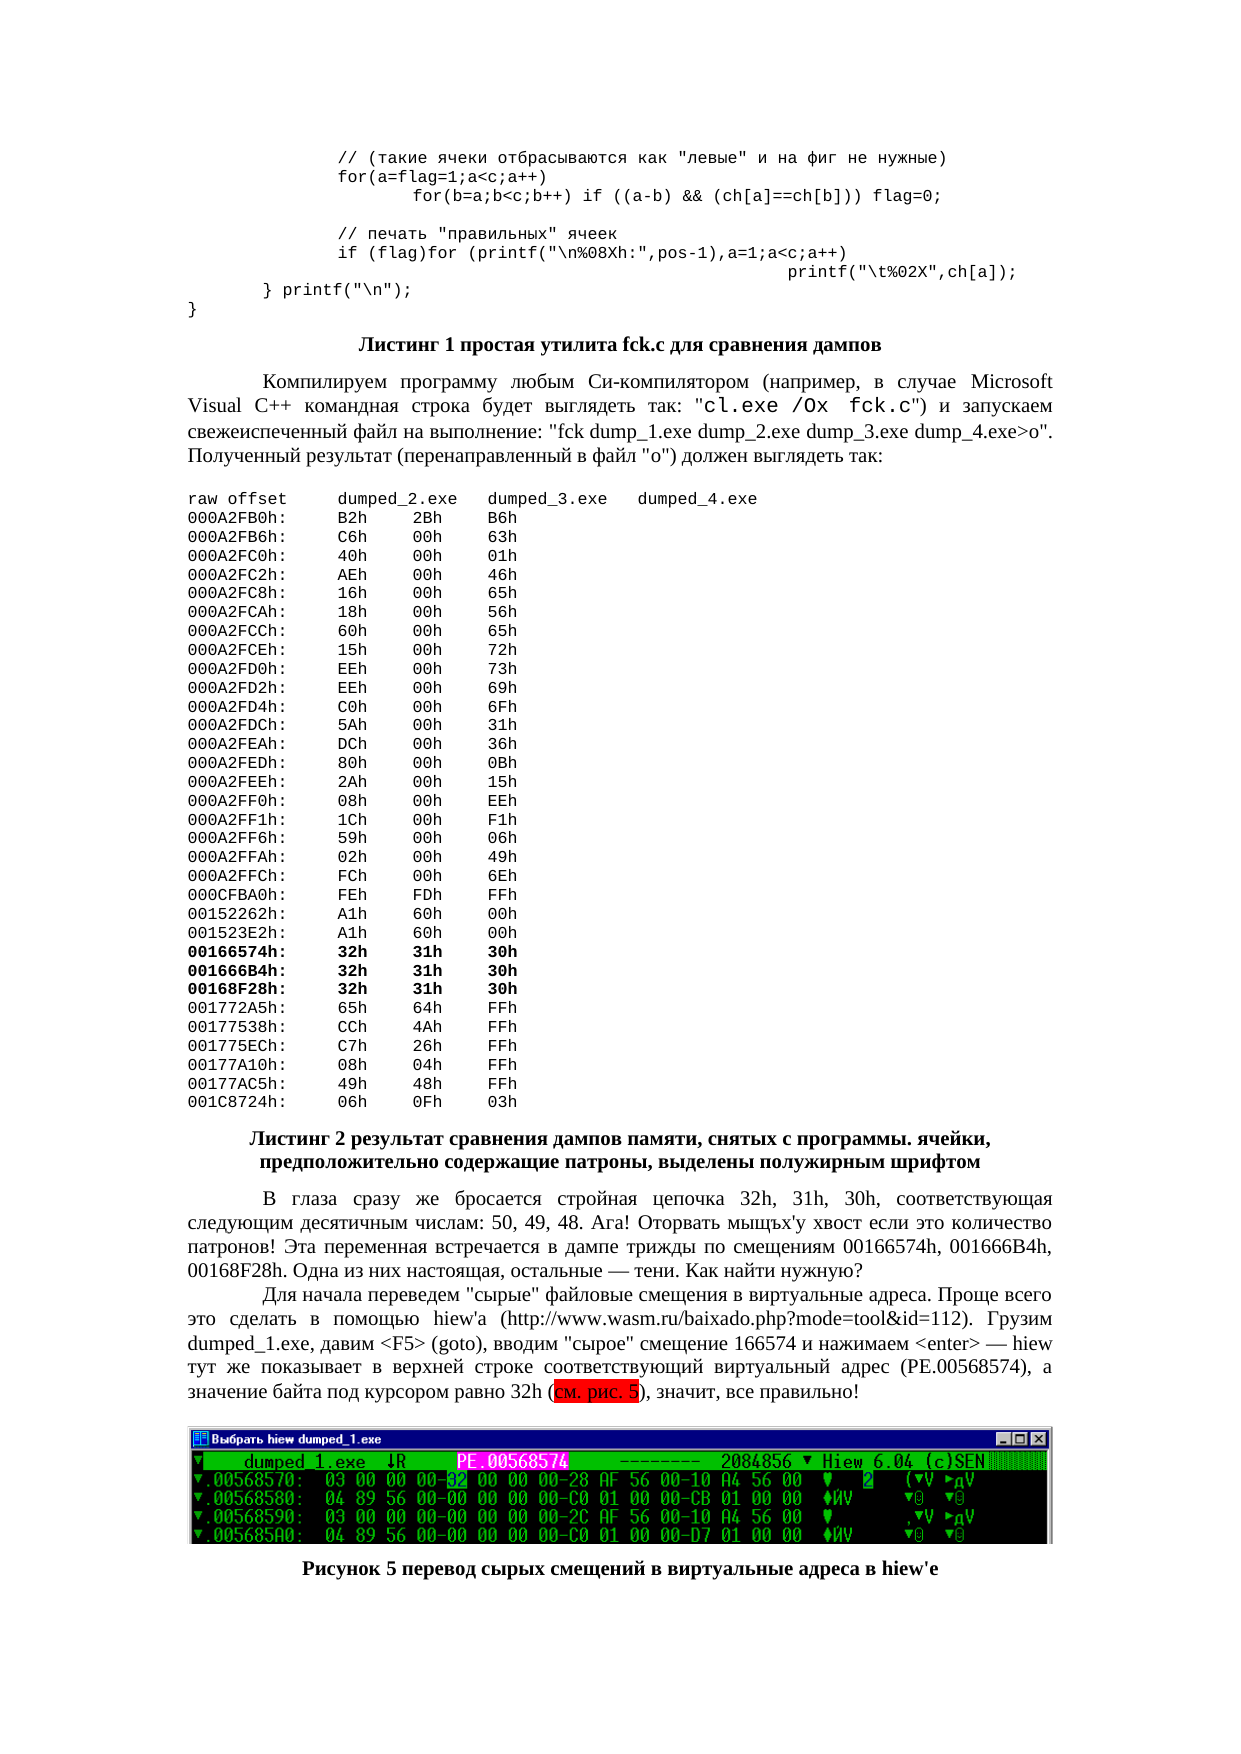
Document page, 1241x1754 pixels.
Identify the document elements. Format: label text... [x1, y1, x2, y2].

text // (такие ячеки отбрасываются как "левые" и на фиг не нужные) [187, 150, 1053, 169]
text 00177AC5h: 49h 48h FFh [187, 1075, 1053, 1094]
text raw offset dumped_2.exe dumped_3.exe dumped_4.exe [187, 491, 1053, 509]
text 000A2FF1h: 1Ch 00h F1h [187, 811, 1053, 830]
text for(a=flag=1;a<c;a++) [187, 169, 1053, 188]
text 000A2FC2h: AEh 00h 46h [187, 566, 1053, 585]
picture [187, 1426, 1053, 1544]
text 000A2FCCh: 60h 00h 65h [187, 623, 1053, 642]
text 000A2FD2h: EEh 00h 69h [187, 679, 1053, 698]
text 000A2FFAh: 02h 00h 49h [187, 849, 1053, 868]
text 001523E2h: A1h 60h 00h [187, 924, 1053, 943]
text } [187, 301, 1053, 320]
text В глаза сразу же бросается стройная цепочка 32h, 31h, 30h, соответствующая следующим десятичным числам: 50, 49, 48. Ага! Оторвать мыщъх'у хвост если это количество патронов! Эта переменная встречается в дампе трижды по смещениям 00166574h, 001666B4h, 00168F28h. Одна из них настоящая, остальные — тени. Как найти нужную? [187, 1186, 1053, 1282]
text Компилируем программу любым Си-компилятором (например, в случае Microsoft Visual C++ командная строка будет выглядеть так: "cl.exe /Ox fck.c") и запускаем свежеиспеченный файл на выполнение: "fck dump_1.exe dump_2.exe dump_3.exe dump_4.exe>o". Полученный результат (перенаправленный в файл "o") должен выглядеть так: [187, 369, 1053, 467]
text 000A2FF0h: 08h 00h EEh [187, 792, 1053, 811]
text Листинг 2 результат сравнения дампов памяти, снятых с программы. ячейки, предположительно содержащие патроны, выделены полужирным шрифтом [187, 1125, 1053, 1173]
text if (flag)for (printf("\n%08Xh:",pos-1),a=1;a<c;a++) [187, 244, 1053, 263]
text 000A2FC8h: 16h 00h 65h [187, 585, 1053, 604]
text 00152262h: A1h 60h 00h [187, 906, 1053, 924]
text // печать "правильных" ячеек [187, 225, 1053, 244]
text 000A2FDCh: 5Ah 00h 31h [187, 717, 1053, 736]
text 001775ECh: C7h 26h FFh [187, 1037, 1053, 1056]
text 000A2FEAh: DCh 00h 36h [187, 736, 1053, 755]
text 000A2FB6h: C6h 00h 63h [187, 528, 1053, 547]
text 00168F28h: 32h 31h 30h [187, 981, 1053, 1000]
text printf("\t%02X",ch[a]); [187, 263, 1053, 282]
text 000A2FB0h: B2h 2Bh B6h [187, 509, 1053, 528]
text 000CFBA0h: FEh FDh FFh [187, 887, 1053, 906]
text 000A2FC0h: 40h 00h 01h [187, 547, 1053, 566]
text 000A2FD0h: EEh 00h 73h [187, 660, 1053, 679]
text 000A2FCEh: 15h 00h 72h [187, 642, 1053, 660]
text 001666B4h: 32h 31h 30h [187, 962, 1053, 981]
text 000A2FFCh: FCh 00h 6Eh [187, 868, 1053, 887]
text 00177538h: CCh 4Ah FFh [187, 1019, 1053, 1037]
text for(b=a;b<c;b++) if ((a-b) && (ch[a]==ch[b])) flag=0; [187, 188, 1053, 207]
text } printf("\n"); [187, 282, 1053, 301]
text 00166574h: 32h 31h 30h [187, 943, 1053, 962]
text 001772A5h: 65h 64h FFh [187, 1000, 1053, 1019]
text Рисунок 5 перевод сырых смещений в виртуальные адреса в hiew'e [187, 1556, 1053, 1580]
text 000A2FEEh: 2Ah 00h 15h [187, 773, 1053, 792]
text Листинг 1 простая утилита fck.c для сравнения дампов [187, 332, 1053, 356]
text 001C8724h: 06h 0Fh 03h [187, 1094, 1053, 1113]
text 000A2FF6h: 59h 00h 06h [187, 830, 1053, 849]
text 000A2FD4h: C0h 00h 6Fh [187, 698, 1053, 717]
text 00177A10h: 08h 04h FFh [187, 1056, 1053, 1075]
text 000A2FCAh: 18h 00h 56h [187, 604, 1053, 623]
text 000A2FEDh: 80h 00h 0Bh [187, 755, 1053, 773]
text Для начала переведем "сырые" файловые смещения в виртуальные адреса. Проще всего это сделать в помощью hiew'а (http://www.wasm.ru/baixado.php?mode=tool&id=112). Грузим dumped_1.exe, давим <F5> (goto), вводим "сырое" смещение 166574 и нажимаем <enter> — hiew тут же показывает в верхней строке соответствующий виртуальный адрес (PE.00568574), а значение байта под курсором равно 32h (см. рис. 5), значит, все правильно! [187, 1282, 1053, 1403]
